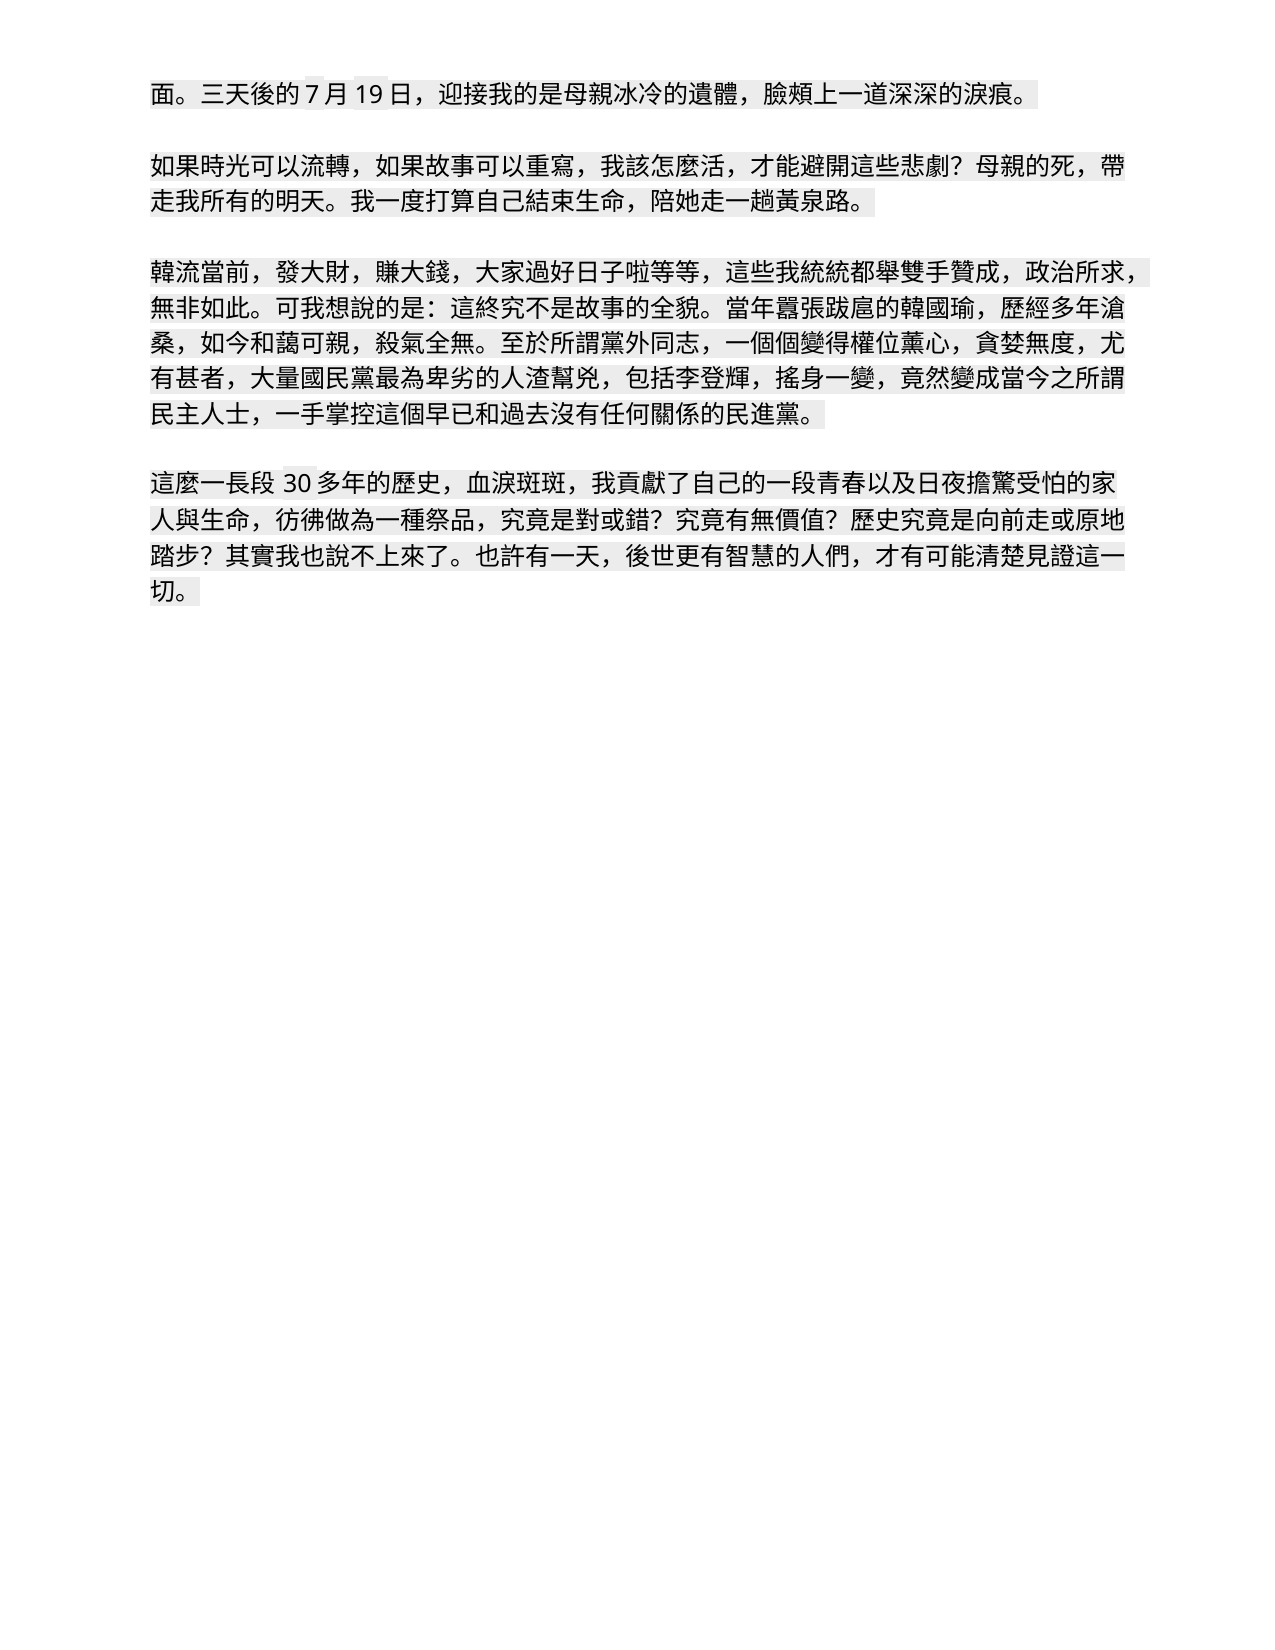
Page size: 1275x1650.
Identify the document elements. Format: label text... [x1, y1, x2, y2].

text 唱點韓流的反調 (二) 陳真 2018. 12. 05. 八零年代末，多事之秋。李登輝為鞏固一己政權地位，瘋狂鎮壓異己。 1988年春天，我在高醫小兒科見習，目睹許多小孩因為家長付不起醫療費用而致死或致殘。當時我負責照護的一位重症小病人，便是因此而放棄治療，辦理自動出院。其他有些小病人，所需醫療費用更是僅僅數萬元，卻仍因為家長無力負擔而失明或死亡或終身殘障。 1988年夏天，我在依舊身無分文、餓得骨瘦如柴的艱鉅情況下，仍然跑遍許多地方(例如雛妓最多的花蓮秀林鄉) 以及機構與圖書館，著手寫作台灣兒童人權報告。 1988年的年底那一天 (12月31日)，我的朋友潘建二等人，在嘉義市中心成功拉倒羞辱原住民的吳鳳銅像，碎裂一地，旋即遭到警方逮捕與毆打並起訴。黨外群眾憤慨，一時之間，蔣介石的銅像亦岌岌可危。當時高雄市記得是三多路一帶，有個蔣介石騎馬的巨大銅像，豎立大馬路市中心，警方必須全天候派人保護，抗議者眾，防不勝防，一度更是考慮在銅像四周架起電網。 1989年1月或2月的某一天，我跟劉峰松來到時代雜誌社，探望正準備自囚、抗拒拘提的鄭南榕。鄭南榕比著一刀切的手勢說："國民黨過去任意抓人、殺人，但是到了我鄭南榕這裏，這一切就必須停止！" 3月29日，我成立台灣第一個兒童福利團體，成員兩百多人，包括楊秋興、戴振耀、李慶雄等等。 4月4日兒童節那一天，我發動一場史無前例的示威遊行，擔任總指揮，從文化中心走到高雄市政府，要求 "開辦重症兒童免費醫療"。參加者約50人，大多老幼婦孺，鎮暴警察卻來了兩百多個，甚至荷槍實彈，沿路跟隨，天橋與高樓更是滿佈情治人員，一路蒐證；事前事後，警方與情治單位對我及家人威脅利誘，恐嚇騷擾不斷。 4月7日，鄭南榕自焚。兩天後，我跟陳菊來到鄭南榕的家，探望鄭南榕的太太葉菊蘭與女兒鄭竹梅。 5月 19日，鄭南榕出殯。我就站在離棺木不遠處。在我身邊有位女子，戴著斗笠，一語不發。送葬隊伍準備出發之際，她突然轉過頭來，我一看，嚇一跳，原來是陳婉真，當年黑名單成功闖關回台的第一人。 隊伍行經總統府時，原本與我走在一起的好朋友詹益樺，突然把手上的旗幟等物品交給旁邊的宣傳車，低頭獨自快步走向總統府前滿地的鐵蒺藜。一兩分鐘後，群眾大亂，阿樺自焚，我和戴振耀等人趕緊送他去醫院，我並隨手撿起他自焚用的千輝牌打火機。 送醫途中，我感覺到他已無氣息。是我和其他一位黨工，把他從擔架抬上病床。遺容安詳，後腦勺燒出的一個大血腫瞬間破掉，流了床上枕頭一大灘黑色的血。 處理完遺體安置，晚上，我又回到總統府前。為了避免國民黨栽贓，我把阿樺自焚的打火機放回現場地上。果然，當晚的新聞便指控是黨外群眾 "燒死" 詹益樺。帶隊的指揮之一陳永興，拿起麥克風說，他要公開警告 "躲在總統府裏面的李登輝"："有一天，台灣人將會再度回到這裏，踩平總統府"。 6月下旬，當時念高二的學姊因為刊載這篇兒童人權報告在校刊上，遭受退學。我則離開高醫，前往彰化基督教醫院實習。 當時，有海外學者把我的兒童人權報告摘要翻譯成英文，寄給UNICEF(聯合國兒童基金會)，被列為參考文件，並且在UNICEF的一篇報告中，因此把台灣和泰國並列為雛妓問題嚴重的地區之一。這些居然都成為我日後叛亂罪的罪證之一。 大約8月，民進黨決定突破台獨的言論禁忌，成立 "新國家連線" (不是1997年那一個 "新國家連線"，兩回事)，數十位立委參選人聯合以 "主張台獨" 或主張 "人民有主張台獨的言論自由" 做為共同政見。 依當年法律規定，唯有審查合格、正式登記的助選員才能在政見會上助講。而且，依規定，學生不得助選。但我當時的身份證工作欄 (現已無此一職業欄位) 並非註明 "學生"，而是私人公司 "業務員"，因此陰錯陽差成為具有學生身份的正式助選員，為新國家連線的彰化立委候選人楊文彬助選並幫他寫文宣。媒體對此特別加以報導。 我只上台助講了頂多三、四次，但每次上台，情治單位的幾台錄影機就會圍攏過來從多個角度蒐證，一一成為我日後的叛亂罪證。我在台上反覆訴說一個觀念："面對一個不義政權，叛亂是正直公民的一項義務"。 大約10月，國民黨的趙少康、李勝峰、郁慕明等人，一方面為對抗新國家連線，一方面有別於本土黑金之父李登輝，籌組成立 "新國民黨連線"，也就是新黨的前身；聲勢浩大，陸續加入的人很多，韓國瑜就是其中之一，而且驍勇善戰，甚至還曾動員群眾，對反蔣與反國民黨者施暴，是當年軍系立委中，政治戰鬥性最強者之一，逼人就範，行徑張揚跋扈。 大約10月，選舉結束，新國家連線多人當選。司法機關揚言以叛亂罪偵辦台獨主張者，但他不敢辦立委民代，卻辦起助選員來，一共10位遭受法辦，我便是其中之一。 案子後來只剩我和另一位黨工，拒絕出庭認罪。不久之後，那位黨工便遭到拘提與刑求，只剩我一人。據說那位當工人的黨工被刑求得很厲害，企圖讓我心生畏懼而乖乖出庭受審認罪。 11月20日，聯合國通過 "兒童權利公約"，翌年(1990年)生效。 12月24日耶誕夜，我收到限時掛號信，法院送來一份 "禮物"，是一張威脅我再不出庭受審將逕行拘提的傳票。我旋即在黨外雜誌發表聲明，標題就是我的那句所謂 "煽惑內亂" 的罪證："向不義的政權叛亂，是正直公民應盡的義務。" 表明我不會出庭，不會配合當局演一齣司法大戲。 1990年年初，高醫精神科招考住院醫師，僅錄取一位，報考者卻有十幾位，我全票通過，唯一錄取。 不久之後，高醫校方與院方高層傳出消息說，"有關單位" 說我 "思想不正確"，"政治素行不良"，因此禁止高醫錄取我，即便高醫院長也無法作主。可是，我都已經正式錄取了，而且還接受迎新、跟科裏的同事吃過飯了，那該怎麼趕我走呢？其實根本不用趕我走，我的個性原本就不會想給旁人添任何麻煩，於是就自己未上任便宣布 "辭職"。 接下來將近一整年的時間，高醫的歷史不斷重演，不管去到哪，只要一被錄取，該醫院就會馬上遭到嚴厲警告說不得錄取叛亂犯。其中以草屯療養院最為誇張，我不但錄取了，甚至連醫院的宿舍都分派給我了，卻不准我上班，成為長達數個月的幽靈醫生，有名無實。 我其實還是照樣 "上班"，不過卻是天天向院長室報到，一邊喝咖啡，一邊寫自白書，努力回想自己究竟幹下多少危害黨國的事業，如實一一寫下，罄竹難書。院長再三私下偷偷說，他絕對挺得住政治高壓，要我忍著點。 就這樣當了至少三、四個月的幽靈醫師，直到1990年8月，長庚醫院傳來消息說願意接納我，但是王老闆 (王永慶) 有個條件就是我必須簽一份切結書，很短，僅僅寫著一行字："本人日後若因案被捕，一概與長庚醫院無關"。我在切結書上簽了名，於是才終於當上醫生。 1990年的上半年，我依舊在彰化基督教醫院實習，情治單位每天 "問候"，有段時間還亦步亦趨，天天派車跟著我，也許是企圖製造恐怖氣氛。報上並開始出現我將步上鄭南榕與詹益樺的後塵之報導與各方傳言，說我準備自焚，其實全是有心人士捏造之謠言，企圖製造更多政治事端，進一步打擊國民黨。 1990年6月左右，我寫的 "台灣兒童人權報告" 在美國的一個台灣人醫學組織(NATMA) 獲得醫學生最佳著作獎，獎金一千美元。我成為叛亂犯的消息亦同時傳遍海外台灣人學術圈子。他們提供機票，希望我親臨美國受獎，並希望我能去美國深造。但我一來被限制出境，二來身心俱疲，毫無領獎之心思。一些海外學者甚至幫忙想要把我 "弄出去" (偷渡)，同時要我向美國政府申請政治庇護，但我統統都不考慮。 面對這樣一種朝不保夕的局面，為了避免危及家人 (當年國民黨對付人的手段不是針對當事人，而是騷擾或威脅傷害你的家人)，我決定脫離家庭，不再與父母連絡。 一兩年後，1991年的7月16日，親子重逢，但我沒想到那會是我和母親的最後一次見面。三天後的7月19日，迎接我的是母親冰冷的遺體，臉頰上一道深深的淚痕。 如果時光可以流轉，如果故事可以重寫，我該怎麼活，才能避開這些悲劇？母親的死，帶走我所有的明天。我一度打算自己結束生命，陪她走一趟黃泉路。 韓流當前，發大財，賺大錢，大家過好日子啦等等，這些我統統都舉雙手贊成，政治所求，無非如此。可我想說的是：這終究不是故事的全貌。當年囂張跋扈的韓國瑜，歷經多年滄桑，如今和藹可親，殺氣全無。至於所謂黨外同志，一個個變得權位薰心，貪婪無度，尤有甚者，大量國民黨最為卑劣的人渣幫兇，包括李登輝，搖身一變，竟然變成當今之所謂民主人士，一手掌控這個早已和過去沒有任何關係的民進黨。 這麼一長段 30多年的歷史，血淚斑斑，我貢獻了自己的一段青春以及日夜擔驚受怕的家人與生命，彷彿做為一種祭品，究竟是對或錯？究竟有無價值？歷史究竟是向前走或原地踏步？其實我也說不上來了。也許有一天，後世更有智慧的人們，才有可能清楚見證這一切。 [150, 75, 1125, 606]
